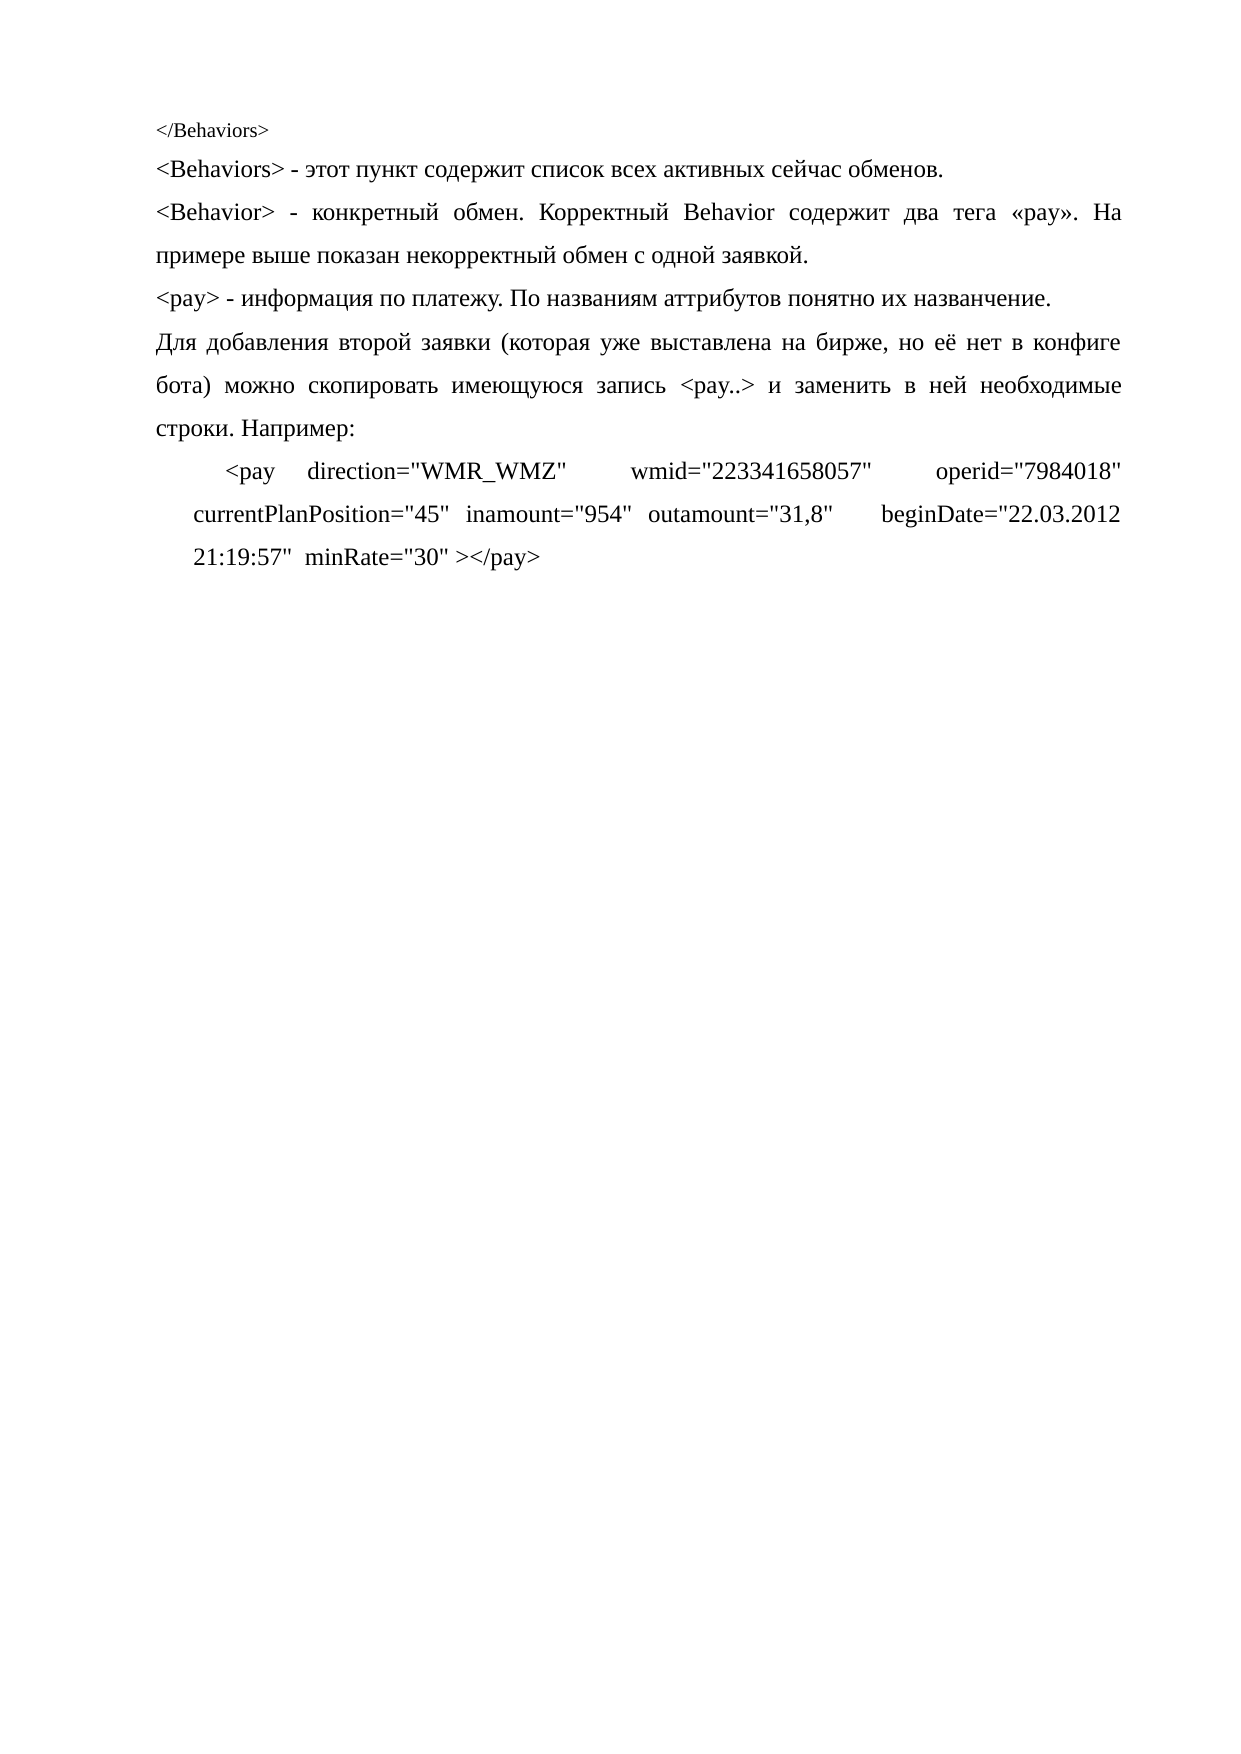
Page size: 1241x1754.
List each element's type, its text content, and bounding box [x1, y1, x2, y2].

list <Behaviors> - этот пункт содержит список всех активных сейчас обменов. [118, 154, 1122, 183]
list </Behaviors> [118, 118, 1122, 142]
list <pay> - информация по платежу. По названиям аттрибутов понятно их названчение. [118, 283, 1122, 312]
list <pay direction="WMR_WMZ" wmid="223341658057" operid="7984018" currentPlanPosition="45" inamount="954" outamount="31,8" beginDate="22.03.2012 21:19:57" minRate="30" ></pay> [156, 456, 1122, 571]
list Для добавления второй заявки (которая уже выставлена на бирже, но её нет в конфиге бота) можно скопировать имеющуюся запись <pay..> и заменить в ней необходимые строки. Например: [118, 327, 1122, 442]
list <Behavior> - конкретный обмен. Корректный Behavior содержит два тега «pay». На примере выше показан некорректный обмен с одной заявкой. [118, 197, 1122, 269]
